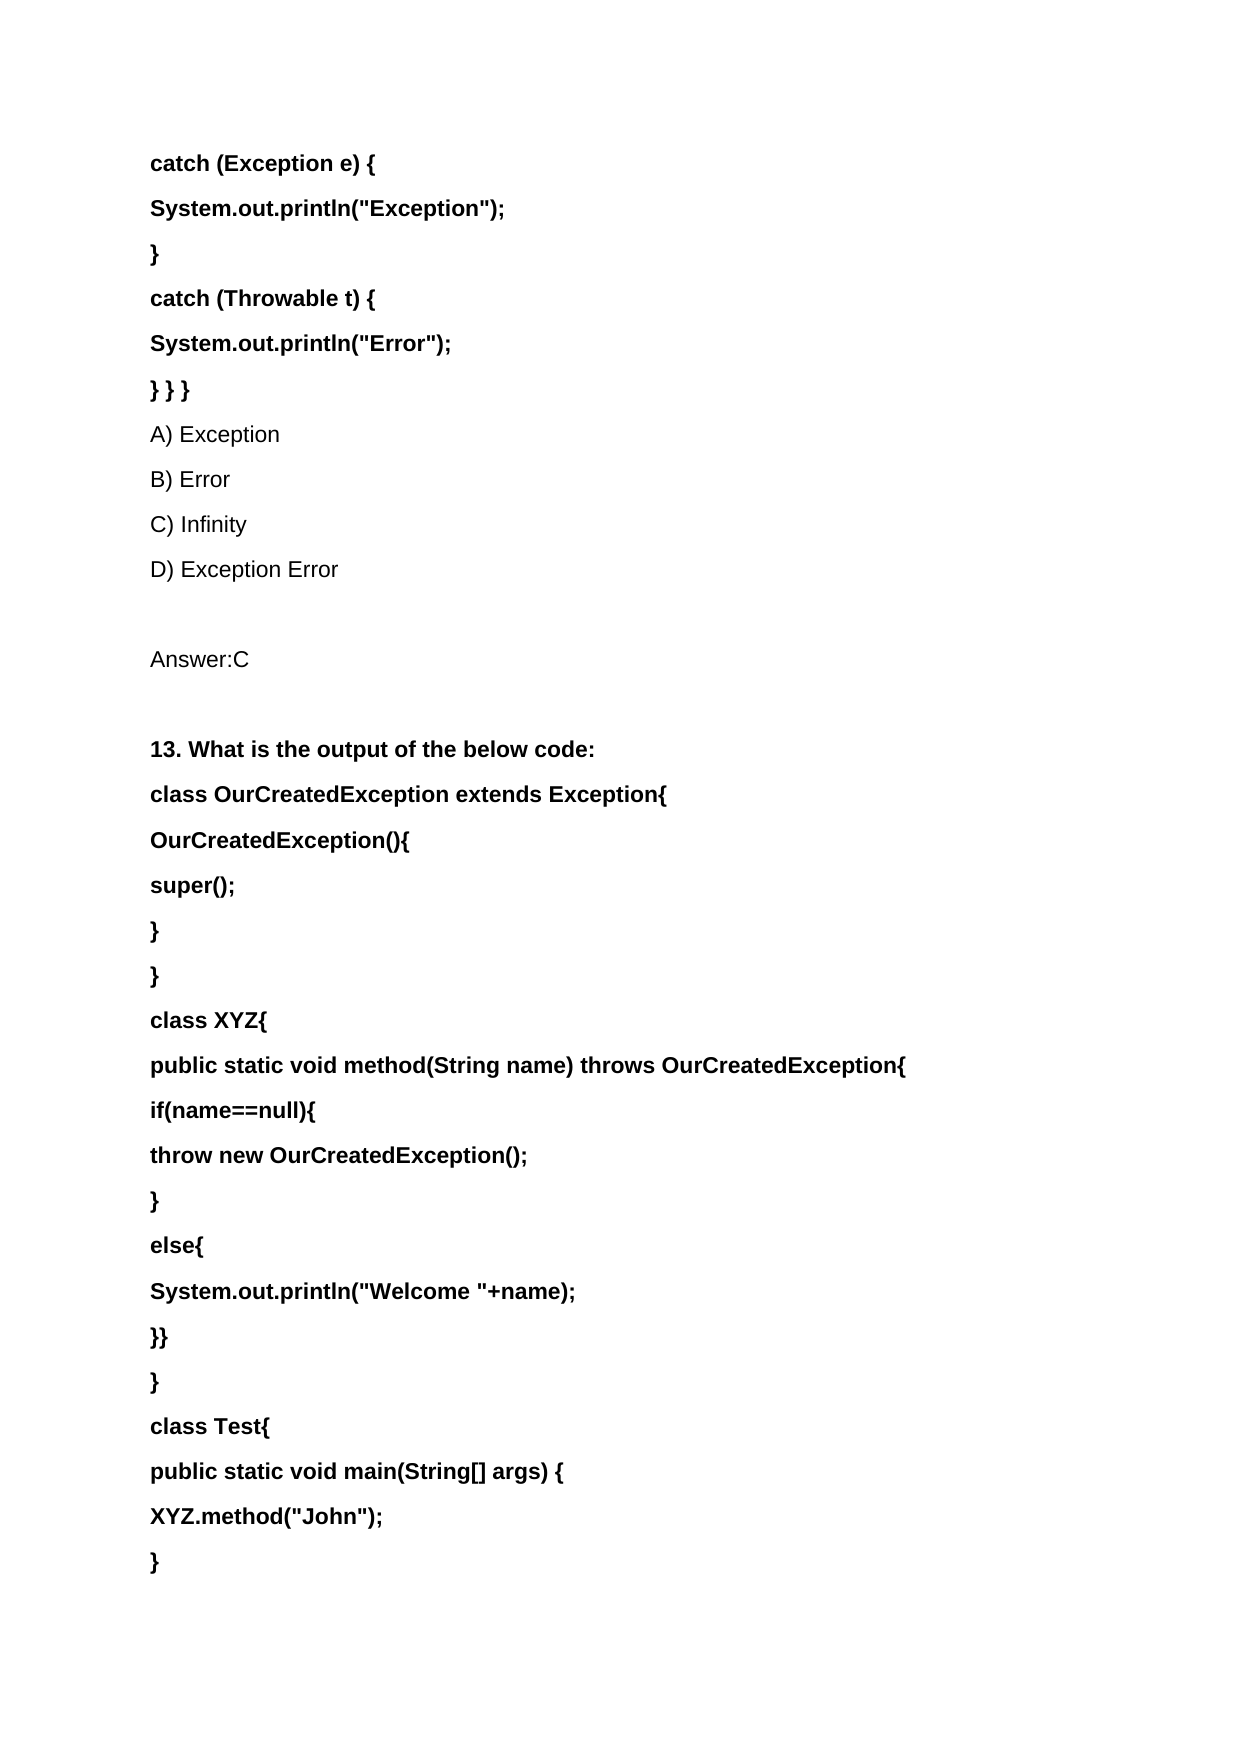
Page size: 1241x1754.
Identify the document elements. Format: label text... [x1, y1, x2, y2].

text System.out.println("Error"); [150, 330, 1090, 357]
text System.out.println("Exception"); [150, 195, 1090, 221]
text OurCreatedException(){ [150, 827, 1090, 853]
text } [150, 962, 1090, 988]
text else{ [150, 1232, 1090, 1259]
text } } } [150, 376, 1090, 402]
text } [150, 1187, 1090, 1214]
text throw new OurCreatedException(); [150, 1142, 1090, 1169]
text 13. What is the output of the below code: [150, 736, 1090, 763]
text XYZ.method("John"); [150, 1503, 1090, 1529]
text B) Error [150, 466, 1090, 492]
text }} [150, 1323, 1090, 1349]
text A) Exception [150, 421, 1090, 447]
text C) Infinity [150, 511, 1090, 537]
text catch (Throwable t) { [150, 285, 1090, 312]
text } [150, 1548, 1090, 1574]
text Answer:C [150, 646, 1090, 672]
text class XYZ{ [150, 1007, 1090, 1033]
text if(name==null){ [150, 1097, 1090, 1123]
text } [150, 917, 1090, 943]
text public static void main(String[] args) { [150, 1458, 1090, 1484]
text D) Exception Error [150, 556, 1090, 582]
text super(); [150, 872, 1090, 898]
text class Test{ [150, 1413, 1090, 1439]
text public static void method(String name) throws OurCreatedException{ [150, 1052, 1090, 1078]
text class OurCreatedException extends Exception{ [150, 781, 1090, 808]
text } [150, 1368, 1090, 1394]
text catch (Exception e) { [150, 150, 1090, 176]
text System.out.println("Welcome "+name); [150, 1278, 1090, 1304]
text } [150, 240, 1090, 267]
